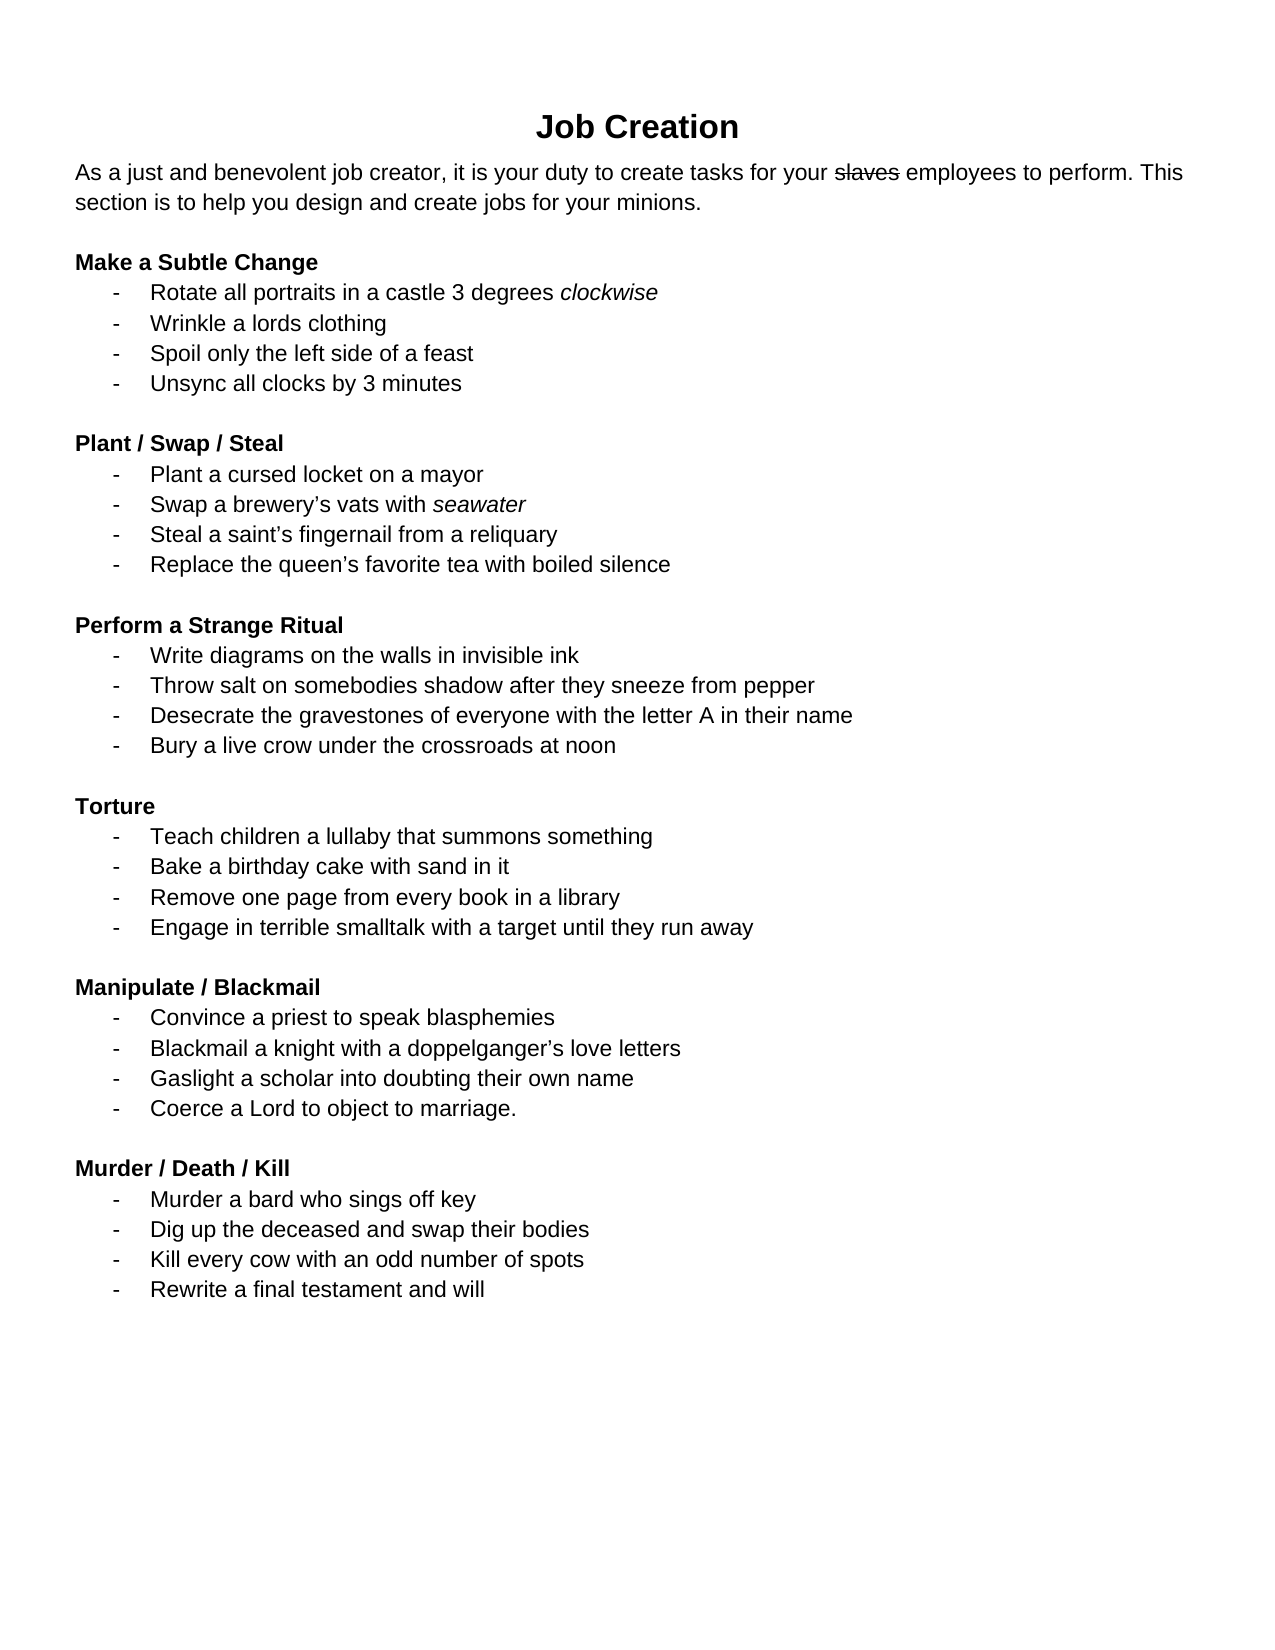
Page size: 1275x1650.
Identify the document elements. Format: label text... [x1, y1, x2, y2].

text Plant / Swap / Steal [75, 430, 1200, 457]
list Replace the queen’s favorite tea with boiled silence [112, 551, 1200, 578]
list Bake a birthday cake with sand in it [112, 853, 1200, 880]
list Steal a saint’s fingernail from a reliquary [112, 521, 1200, 547]
list Desecrate the gravestones of everyone with the letter A in their name [112, 702, 1200, 729]
list Dig up the deceased and swap their bodies [112, 1216, 1200, 1242]
list Swap a brewery’s vats with seawater [112, 491, 1200, 517]
text Perform a Strange Ritual [75, 612, 1200, 638]
text Torture [75, 793, 1200, 819]
list Engage in terrible smalltalk with a target until they run away [112, 914, 1200, 940]
list Rotate all portraits in a castle 3 degrees clockwise [112, 279, 1200, 306]
list Coerce a Lord to object to marriage. [112, 1095, 1200, 1121]
list Rewrite a final testament and will [112, 1276, 1200, 1303]
list Remove one page from every book in a library [112, 883, 1200, 910]
list Blackmail a knight with a doppelganger’s love letters [112, 1034, 1200, 1061]
list Throw salt on somebodies shadow after they sneeze from pepper [112, 672, 1200, 698]
list Kill every cow with an odd number of spots [112, 1246, 1200, 1272]
list Unsync all clocks by 3 minutes [112, 370, 1200, 396]
list Murder a bard who sings off key [112, 1186, 1200, 1212]
list Plant a cursed locket on a mayor [112, 461, 1200, 487]
list Wrinkle a lords clothing [112, 309, 1200, 336]
text Manipulate / Blackmail [75, 974, 1200, 1001]
list Convince a priest to speak blasphemies [112, 1004, 1200, 1031]
list Gaslight a scholar into doubting their own name [112, 1065, 1200, 1091]
list Spoil only the left side of a feast [112, 340, 1200, 366]
text As a just and benevolent job creator, it is your duty to create tasks for your slaves employees to perform. This section is to help you design and create jobs for your minions. Make a Subtle Change [75, 158, 1200, 276]
text Murder / Death / Kill [75, 1155, 1200, 1182]
list Write diagrams on the walls in invisible ink [112, 642, 1200, 668]
list Bury a live crow under the crossroads at noon [112, 732, 1200, 759]
list Teach children a lullaby that summons something [112, 823, 1200, 849]
subtitle Job Creation [75, 108, 1200, 146]
